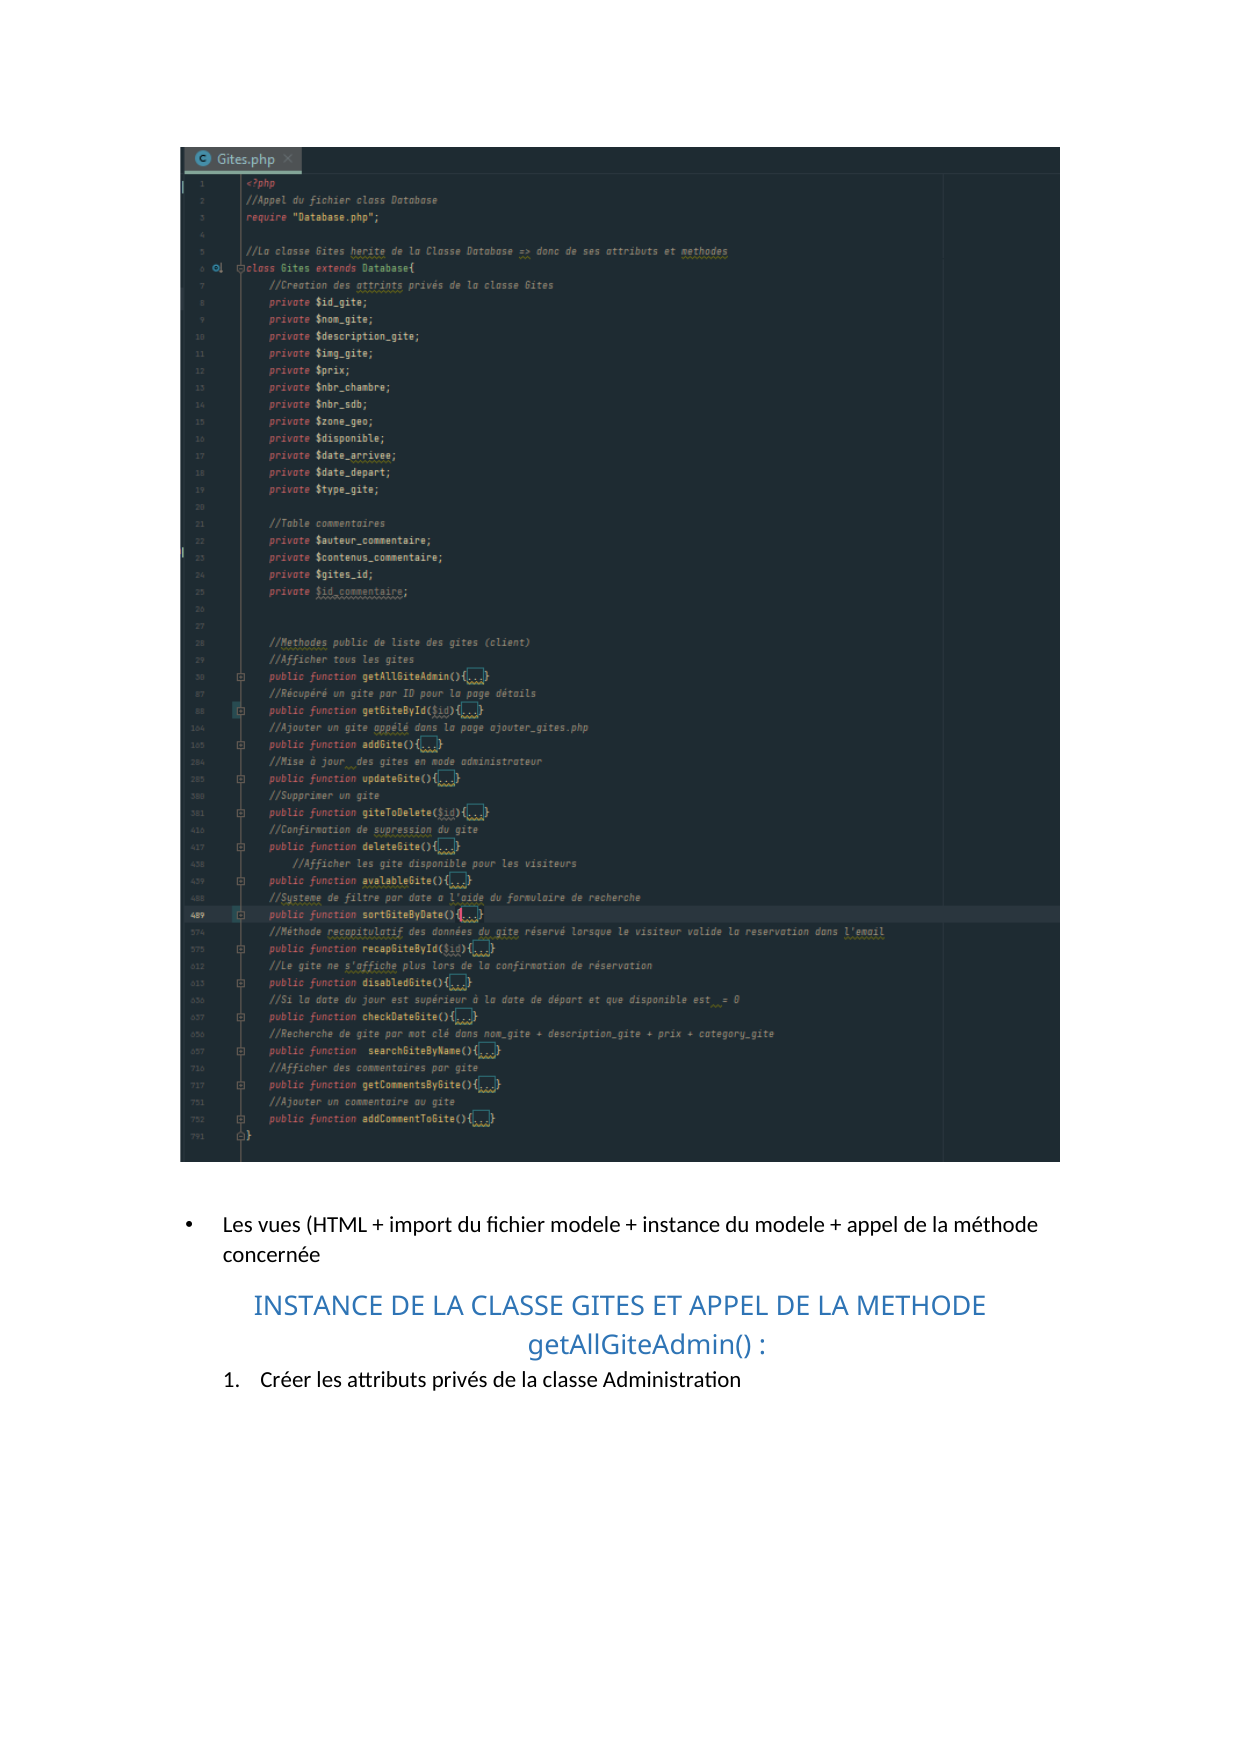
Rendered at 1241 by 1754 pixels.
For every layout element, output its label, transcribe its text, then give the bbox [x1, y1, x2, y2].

subtitle INSTANCE DE LA CLASSE GITES ET APPEL DE LA METHODE getAllGiteAdmin() : [148, 1286, 1093, 1363]
list Créer les attributs privés de la classe Administration [223, 1365, 1093, 1393]
list Les vues (HTML + import du fichier modele + instance du modele + appel de la méthode concernée [185, 1210, 1093, 1268]
picture [180, 147, 1060, 1162]
